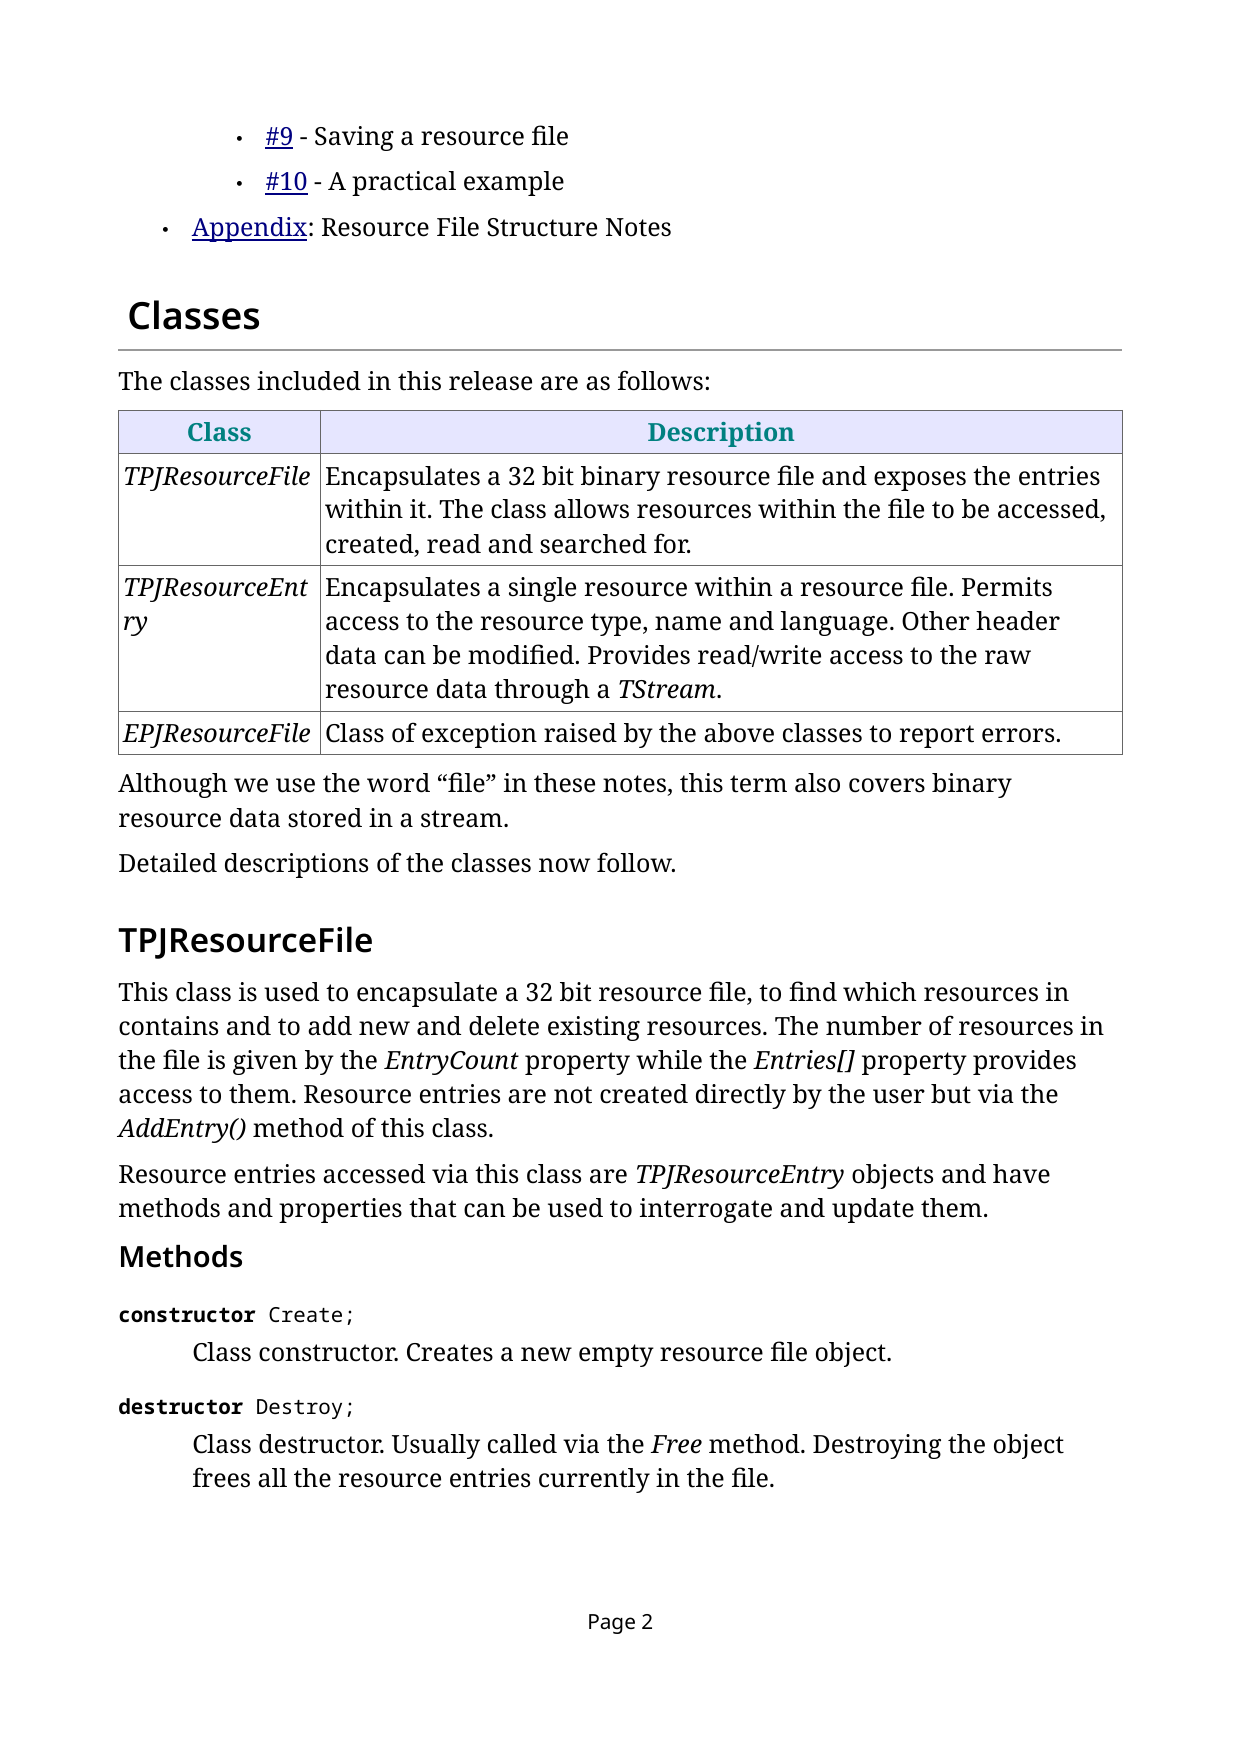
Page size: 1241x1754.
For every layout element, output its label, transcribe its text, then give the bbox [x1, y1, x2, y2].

list #10 - A practical example [236, 164, 1122, 198]
subtitle Methods [118, 1237, 1122, 1276]
table_cell TPJResourceFile [119, 454, 320, 565]
text destructor Destroy; [118, 1392, 1122, 1420]
table_cell TPJResourceEntry [119, 566, 320, 711]
table_header Class [119, 411, 320, 453]
text Class destructor. Usually called via the Free method. Destroying the object frees all the resource entries currently in the file. [192, 1426, 1122, 1494]
text This class is used to encapsulate a 32 bit resource file, to find which resources in contains and to add new and delete existing resources. The number of resources in the file is given by the EntryCount property while the Entries[] property provides access to them. Resource entries are not created directly by the user but via the AddEntry() method of this class. [118, 975, 1122, 1145]
list Appendix: Resource File Structure Notes [162, 210, 1122, 244]
table_cell Encapsulates a single resource within a resource file. Permits access to the resource type, name and language. Other header data can be modified. Provides read/write access to the raw resource data through a TStream. [321, 566, 1122, 711]
subtitle Classes [118, 281, 1122, 349]
list #9 - Saving a resource file [236, 118, 1122, 152]
subtitle TPJResourceFile [118, 917, 1122, 962]
table_cell EPJResourceFile [119, 712, 320, 754]
table_header Description [321, 411, 1122, 453]
text Class constructor. Creates a new empty resource file object. [192, 1334, 1122, 1368]
table_cell Class of exception raised by the above classes to report errors. [321, 712, 1122, 754]
table_cell Encapsulates a 32 bit binary resource file and exposes the entries within it. The class allows resources within the file to be accessed, created, read and searched for. [321, 454, 1122, 565]
text constructor Create; [118, 1300, 1122, 1328]
text Detailed descriptions of the classes now follow. [118, 846, 1122, 880]
text Resource entries accessed via this class are TPJResourceEntry objects and have methods and properties that can be used to interrogate and update them. [118, 1157, 1122, 1225]
text Although we use the word “file” in these notes, this term also covers binary resource data stored in a stream. [118, 766, 1122, 834]
text The classes included in this release are as follows: [118, 364, 1122, 398]
